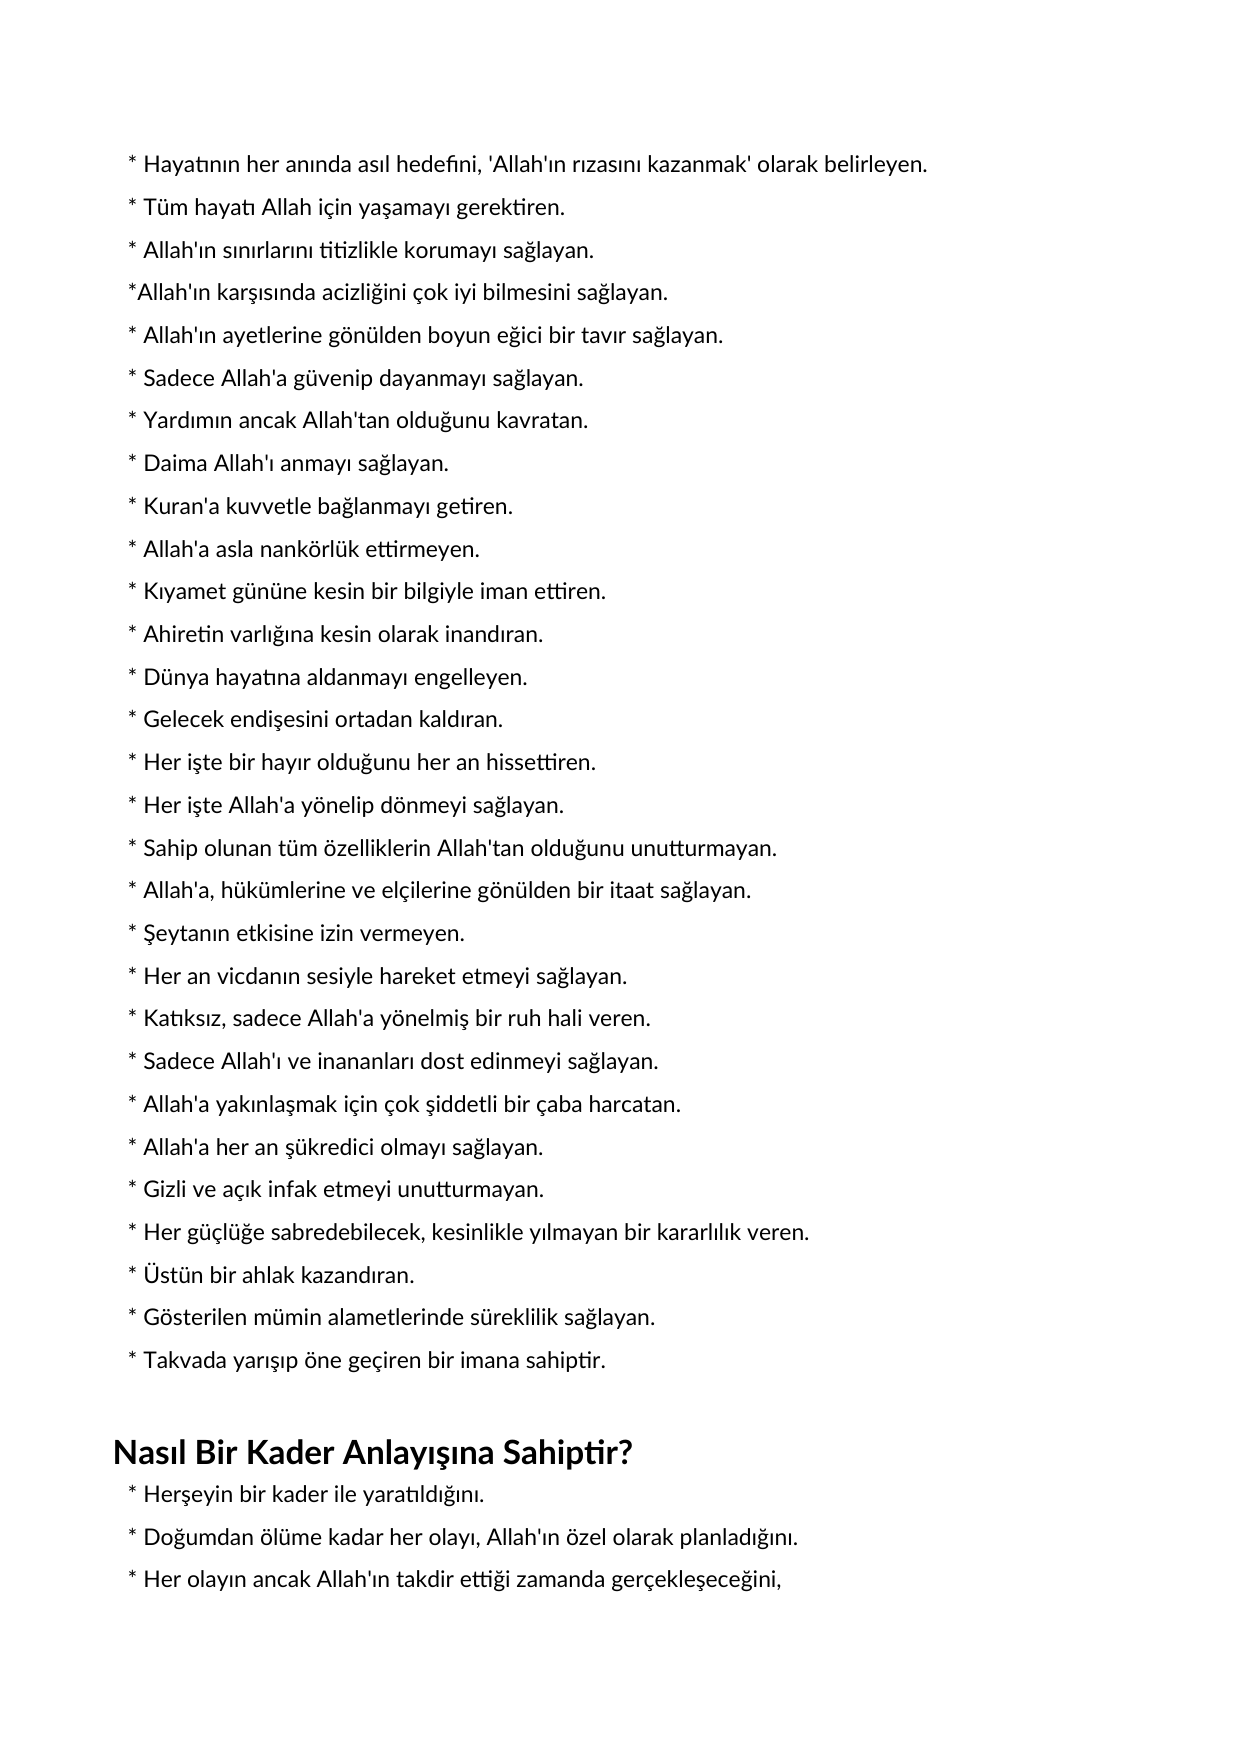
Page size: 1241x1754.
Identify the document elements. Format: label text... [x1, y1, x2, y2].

subtitle Nasıl Bir Kader Anlayışına Sahiptir? [112, 1431, 1165, 1471]
text * Allah'a yakınlaşmak için çok şiddetli bir çaba harcatan. [127, 1089, 1143, 1117]
text * Her güçlüğe sabredebilecek, kesinlikle yılmayan bir kararlılık veren. [127, 1218, 1143, 1245]
text * Daima Allah'ı anmayı sağlayan. [127, 449, 1143, 476]
text * Hayatının her anında asıl hedefini, 'Allah'ın rızasını kazanmak' olarak belirleyen. [127, 150, 1143, 177]
text * Her an vicdanın sesiyle hareket etmeyi sağlayan. [127, 961, 1143, 989]
text * Doğumdan ölüme kadar her olayı, Allah'ın özel olarak planladığını. [127, 1522, 1143, 1550]
text * Kuran'a kuvvetle bağlanmayı getiren. [127, 492, 1143, 519]
text * Sadece Allah'ı ve inananları dost edinmeyi sağlayan. [127, 1047, 1143, 1074]
text * Tüm hayatı Allah için yaşamayı gerektiren. [127, 193, 1143, 220]
text * Allah'a her an şükredici olmayı sağlayan. [127, 1132, 1143, 1160]
text * Allah'ın ayetlerine gönülden boyun eğici bir tavır sağlayan. [127, 321, 1143, 348]
text * Dünya hayatına aldanmayı engelleyen. [127, 662, 1143, 690]
text * Herşeyin bir kader ile yaratıldığını. [127, 1479, 1143, 1507]
text * Kıyamet gününe kesin bir bilgiyle iman ettiren. [127, 577, 1143, 604]
text *Allah'ın karşısında acizliğini çok iyi bilmesini sağlayan. [127, 278, 1143, 306]
text * Allah'a asla nankörlük ettirmeyen. [127, 534, 1143, 562]
text * Gösterilen mümin alametlerinde süreklilik sağlayan. [127, 1303, 1143, 1331]
text * Üstün bir ahlak kazandıran. [127, 1260, 1143, 1288]
text * Şeytanın etkisine izin vermeyen. [127, 919, 1143, 946]
text * Allah'a, hükümlerine ve elçilerine gönülden bir itaat sağlayan. [127, 876, 1143, 903]
text * Takvada yarışıp öne geçiren bir imana sahiptir. [127, 1346, 1143, 1373]
text * Katıksız, sadece Allah'a yönelmiş bir ruh hali veren. [127, 1004, 1143, 1032]
text * Gelecek endişesini ortadan kaldıran. [127, 705, 1143, 733]
text * Sadece Allah'a güvenip dayanmayı sağlayan. [127, 363, 1143, 391]
text * Gizli ve açık infak etmeyi unutturmayan. [127, 1175, 1143, 1202]
text * Yardımın ancak Allah'tan olduğunu kavratan. [127, 406, 1143, 434]
text * Sahip olunan tüm özelliklerin Allah'tan olduğunu unutturmayan. [127, 833, 1143, 861]
text * Her işte bir hayır olduğunu her an hissettiren. [127, 748, 1143, 775]
text * Her işte Allah'a yönelip dönmeyi sağlayan. [127, 791, 1143, 818]
text * Allah'ın sınırlarını titizlikle korumayı sağlayan. [127, 235, 1143, 263]
text * Her olayın ancak Allah'ın takdir ettiği zamanda gerçekleşeceğini, [127, 1565, 1143, 1592]
text * Ahiretin varlığına kesin olarak inandıran. [127, 620, 1143, 647]
